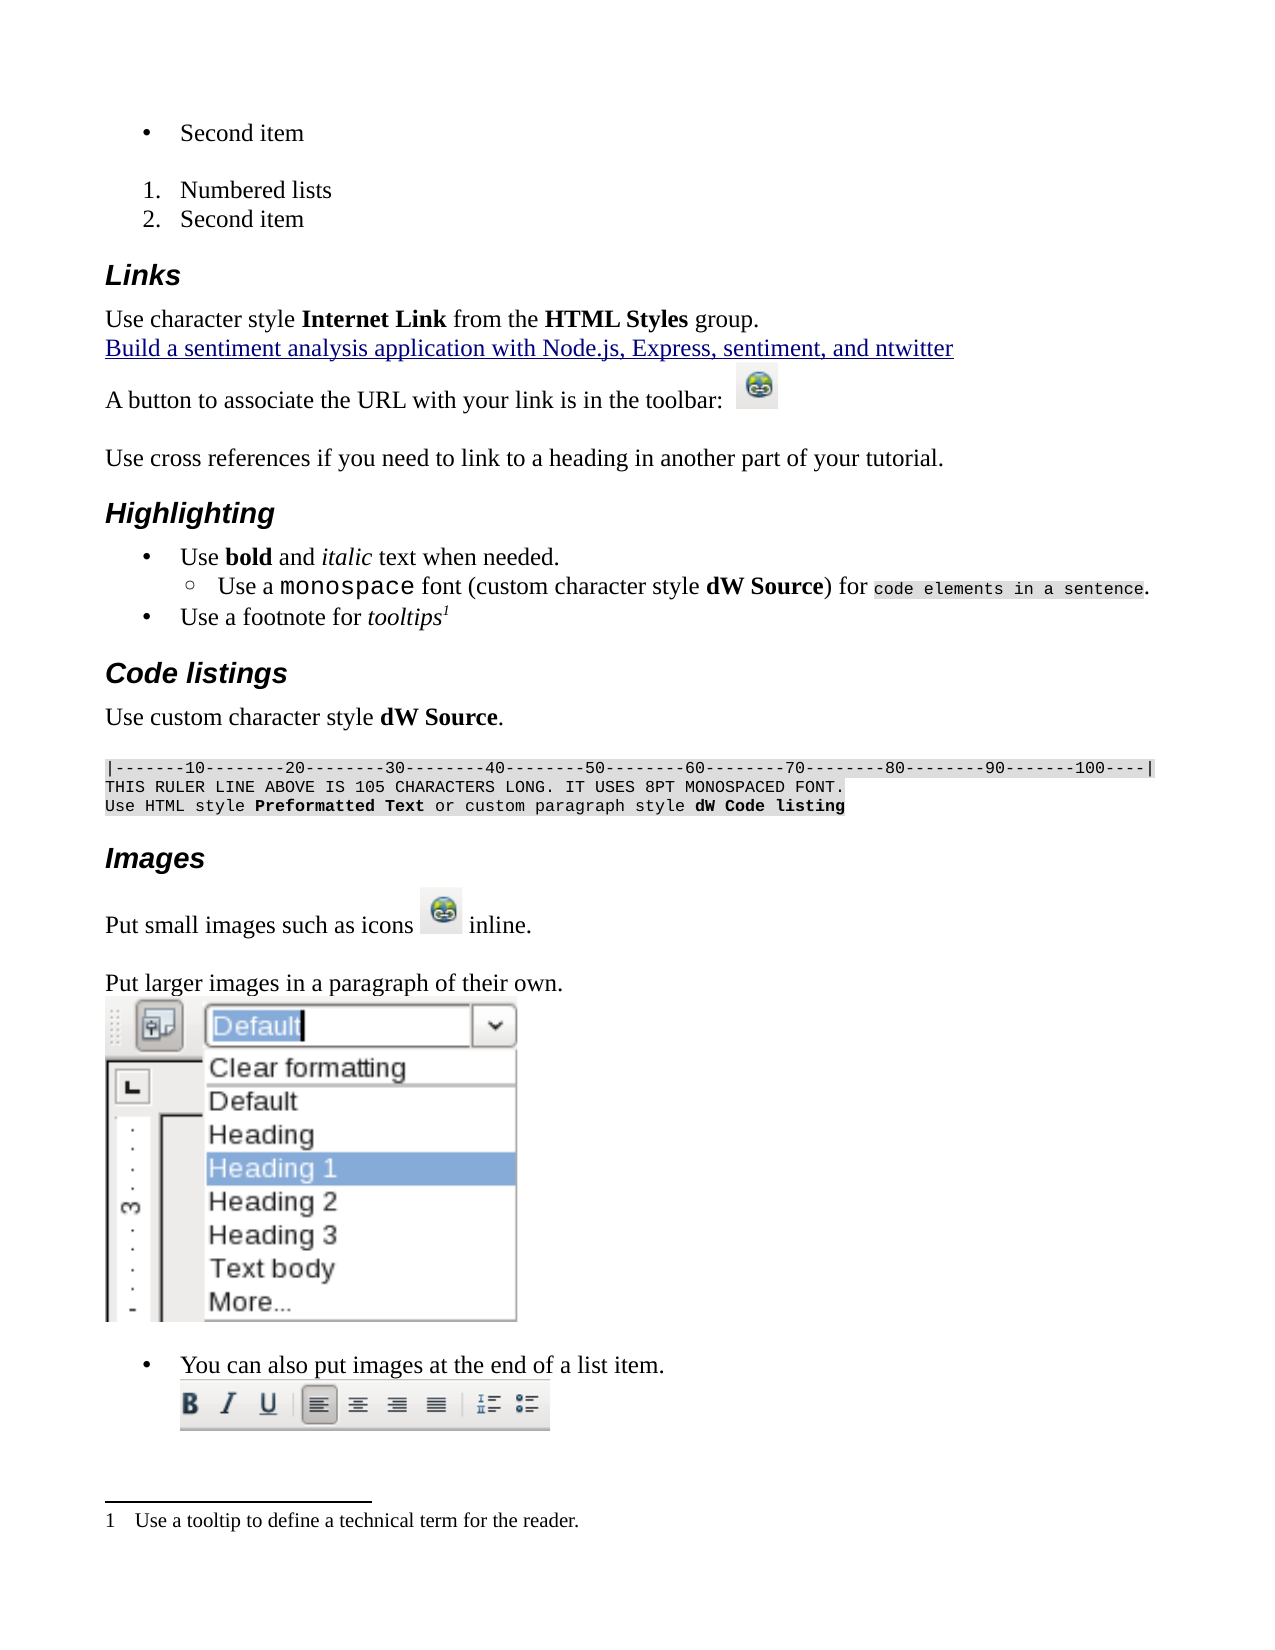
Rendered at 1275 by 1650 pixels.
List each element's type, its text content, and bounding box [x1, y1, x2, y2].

list Second item [142, 118, 1170, 147]
list You can also put images at the end of a list item. [142, 1350, 1170, 1431]
picture [180, 1379, 551, 1431]
list Use a footnote for tooltips [142, 602, 1170, 631]
list Second item [142, 204, 1170, 233]
subtitle Images [105, 841, 1170, 874]
text Put small images such as icons inline. [105, 887, 1170, 939]
text Build a sentiment analysis application with Node.js, Express, sentiment, and ntwitter A button to associate the URL with your link is in the toolbar: [105, 333, 1170, 414]
picture [420, 887, 463, 934]
subtitle Highlighting [105, 496, 1170, 530]
picture [105, 996, 518, 1322]
subtitle Links [105, 258, 1170, 292]
list Use bold and italic text when needed. [142, 542, 1170, 571]
list Use a tooltip to define a technical term for the reader. [105, 1508, 1170, 1532]
list Numbered lists [142, 176, 1170, 204]
list THIS RULER LINE ABOVE IS 105 CHARACTERS LONG. IT USES 8PT MONOSPACED FONT. [845, 778, 1170, 797]
text Use cross references if you need to link to a heading in another part of your tutorial. [105, 443, 1170, 471]
list Use HTML style Preformatted Text or custom paragraph style dW Code listing [845, 797, 1170, 816]
text Use custom character style dW Source. [105, 702, 1170, 731]
text Use character style Internet Link from the HTML Styles group. [105, 304, 1170, 333]
text Put larger images in a paragraph of their own. [105, 968, 1170, 997]
list Use a monospace font (custom character style dW Source) for code elements in a sentence. [180, 571, 1170, 602]
picture [736, 361, 779, 409]
subtitle Code listings [105, 656, 1170, 689]
